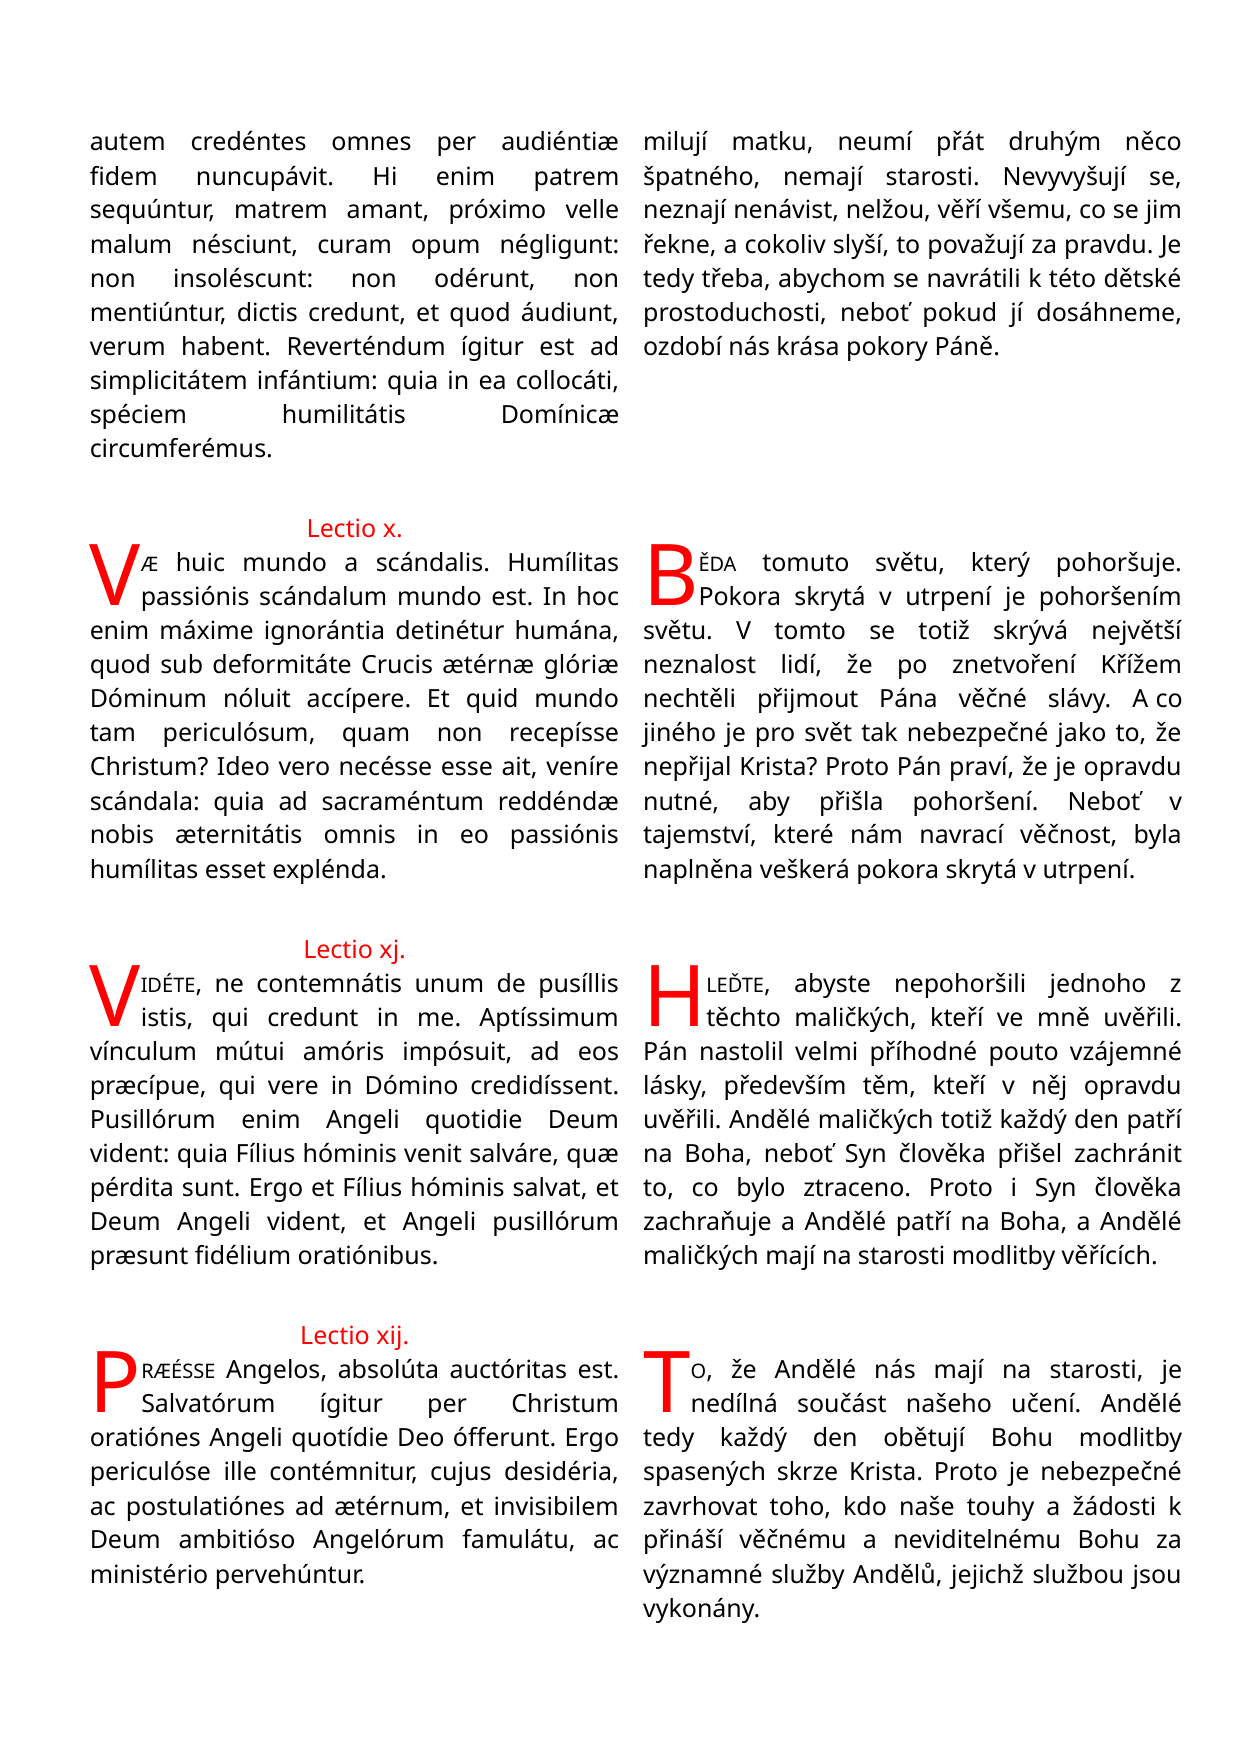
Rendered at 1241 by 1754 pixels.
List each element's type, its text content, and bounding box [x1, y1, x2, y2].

table_cell In III. Nocturno Léctio sancti Evangélii secúndum Matthæum. Lectio ix. Cap. 18. In illo témpore: Accessérunt discípuli ad Jesum, dicéntes: Quis, putas, major est in regno coelórum? Et réliqua. Homilía sancti Hilárii Epíscopi. Comment. in Matth. c. 18. post. init. Non nisi revérsos in natúram puerórum introíre regnum cœlórum Dóminus docet: id est, per simplicitátem puerílem vitia córporum nostrórum, animaeque revocánda. Púeros autem credéntes omnes per audiéntiæ fidem nuncupávit. Hi enim patrem sequúntur, matrem amant, próximo velle malum nésciunt, curam opum négligunt: non insoléscunt: non odérunt, non mentiúntur, dictis credunt, et quod áudiunt, verum habent. Reverténdum ígitur est ad simplicitátem infántium: quia in ea collocáti, spéciem humilitátis Domínicæ circumferémus. [78, 118, 631, 505]
table_cell Lectio xij. Præésse Angelos, absolúta auctóritas est. Salvatórum ígitur per Christum oratiónes Angeli quotídie Deo ófferunt. Ergo periculóse ille contémnitur, cujus desidéria, ac postulatiónes ad ætérnum, et invisibilem Deum ambitióso Angelórum famulátu, ac ministério pervehúntur. [78, 1312, 631, 1630]
table_cell Za onoho času přistoupili učedníci k Ježíšovi a řekli: „Koho považuješ za největšího v království nebeském?“ A ostatní. Pán učí, že nevejdeme do království nebeského, pokud se nenavrátíme do dětské přirozenosti, tedy že s dětskou prostoduchostí odmítneme své neřesti duše i těla. Také řekl, že děti poznávají vše, čemu věří, svým sluchem. Oni tedy následují otce, milují matku, neumí přát druhým něco špatného, nemají starosti. Nevyvyšují se, neznají nenávist, nelžou, věří všemu, co se jim řekne, a cokoliv slyší, to považují za pravdu. Je tedy třeba, abychom se navrátili k této dětské prostoduchosti, neboť pokud jí dosáhneme, ozdobí nás krása pokory Páně. [631, 118, 1194, 505]
table_cell Běda tomuto světu, který pohoršuje. Pokora skrytá v utrpení je pohoršením světu. V tomto se totiž skrývá největší neznalost lidí, že po znetvoření Křížem nechtěli přijmout Pána věčné slávy. A co jiného je pro svět tak nebezpečné jako to, že nepřijal Krista? Proto Pán praví, že je opravdu nutné, aby přišla pohoršení. Neboť v tajemství, které nám navrací věčnost, byla naplněna veškerá pokora skrytá v utrpení. [631, 505, 1194, 925]
table_cell Hleďte, abyste nepohoršili jednoho z těchto maličkých, kteří ve mně uvěřili. Pán nastolil velmi příhodné pouto vzájemné lásky, především těm, kteří v něj opravdu uvěřili. Andělé maličkých totiž každý den patří na Boha, neboť Syn člověka přišel zachránit to, co bylo ztraceno. Proto i Syn člověka zachraňuje a Andělé patří na Boha, a Andělé maličkých mají na starosti modlitby věřících. [631, 925, 1194, 1312]
table_cell Lectio x. Væ huic mundo a scándalis. Humílitas passiónis scándalum mundo est. In hoc enim máxime ignorántia detinétur humána, quod sub deformitáte Crucis ætérnæ glóriæ Dóminum nóluit accípere. Et quid mundo tam periculósum, quam non recepísse Christum? Ideo vero necésse esse ait, veníre scándala: quia ad sacraméntum reddéndæ nobis æternitátis omnis in eo passiónis humílitas esset explénda. [78, 505, 631, 925]
table_cell Lectio xj. Vidéte, ne contemnátis unum de pusíllis istis, qui credunt in me. Aptíssimum vínculum mútui amóris impósuit, ad eos præcípue, qui vere in Dómino credidíssent. Pusillórum enim Angeli quotidie Deum vident: quia Fílius hóminis venit salváre, quæ pérdita sunt. Ergo et Fílius hóminis salvat, et Deum Angeli vident, et Angeli pusillórum præsunt fidélium oratiónibus. [78, 925, 631, 1312]
table_cell To, že Andělé nás mají na starosti, je nedílná součást našeho učení. Andělé tedy každý den obětují Bohu modlitby spasených skrze Krista. Proto je nebezpečné zavrhovat toho, kdo naše touhy a žádosti k přináší věčnému a neviditelnému Bohu za významné služby Andělů, jejichž službou jsou vykonány. [631, 1312, 1194, 1630]
